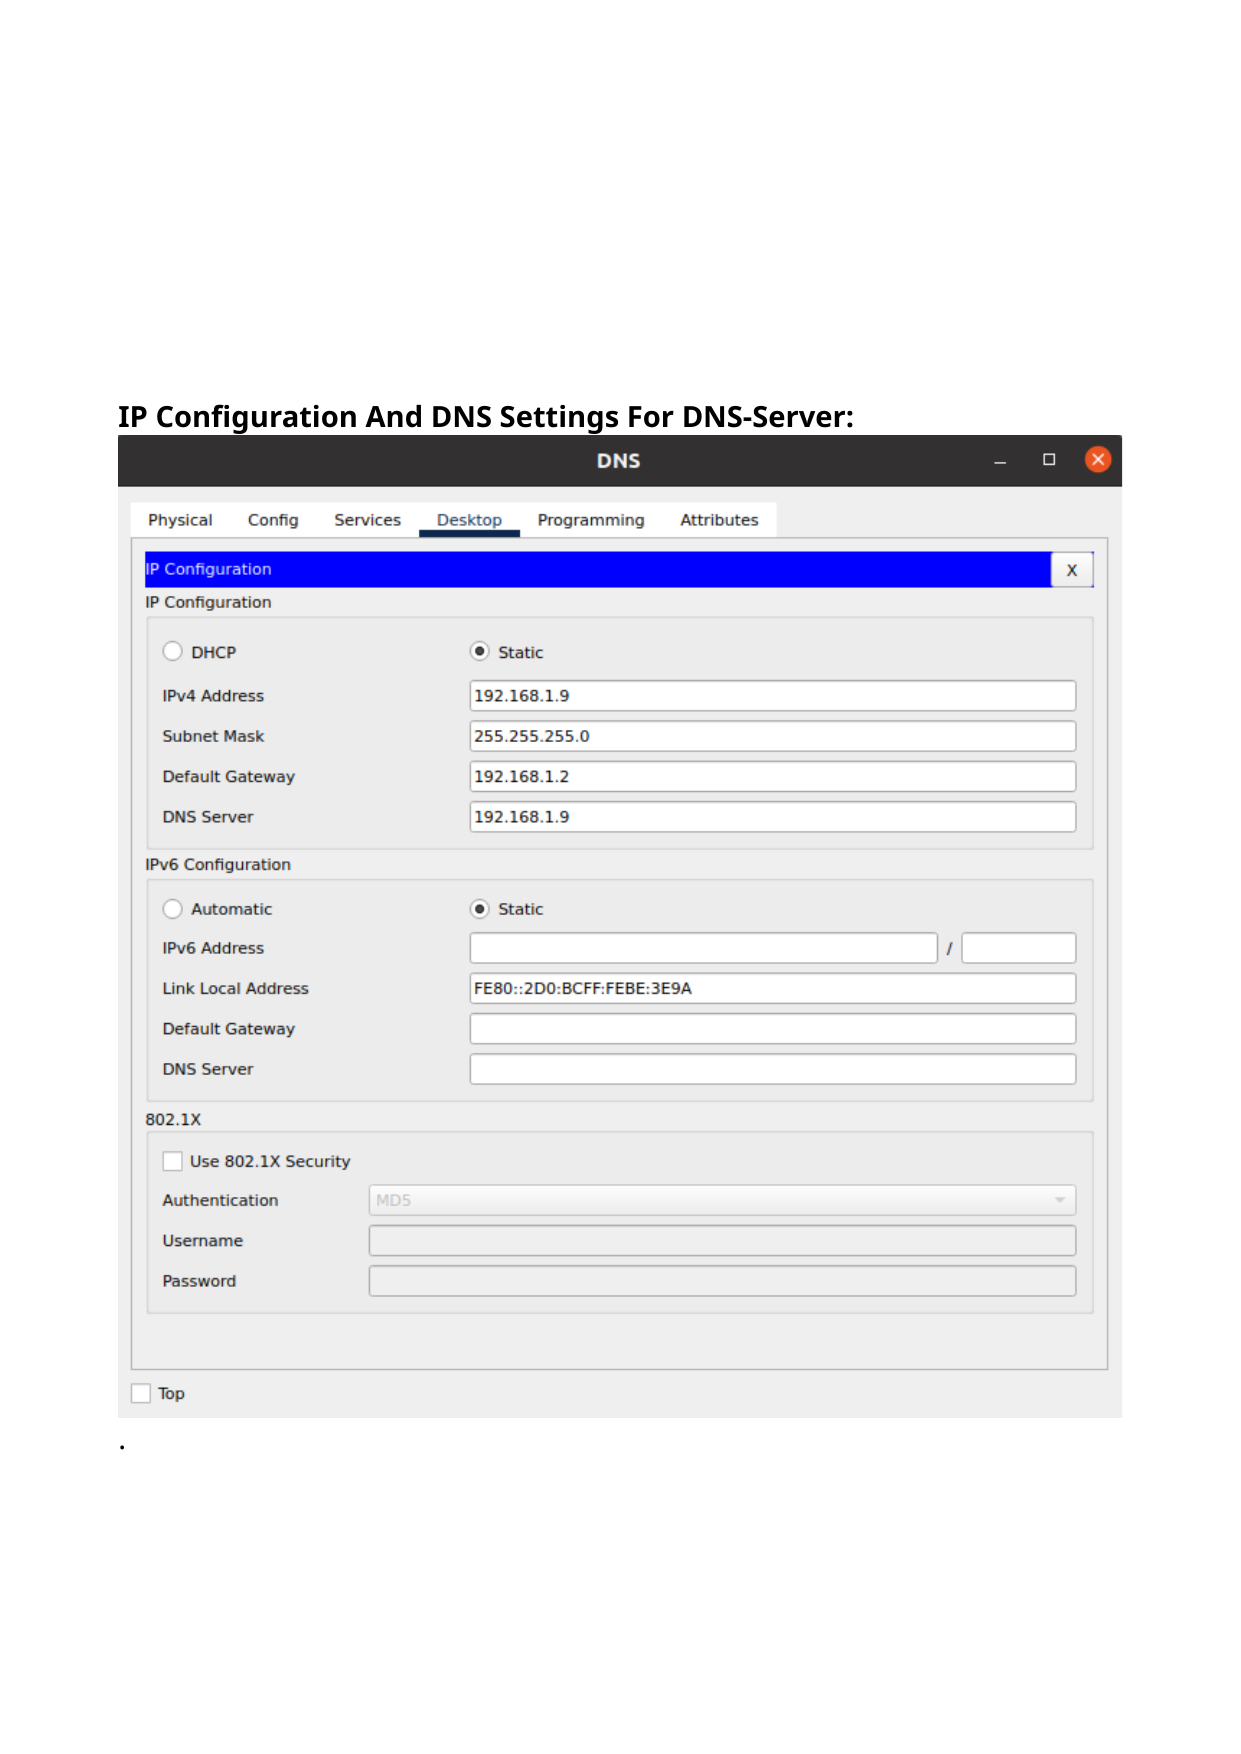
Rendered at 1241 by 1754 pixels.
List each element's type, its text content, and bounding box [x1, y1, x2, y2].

picture [118, 435, 1123, 1418]
text IP Configuration And DNS Settings For DNS-Server: [118, 396, 1122, 435]
text . [118, 1418, 1122, 1458]
